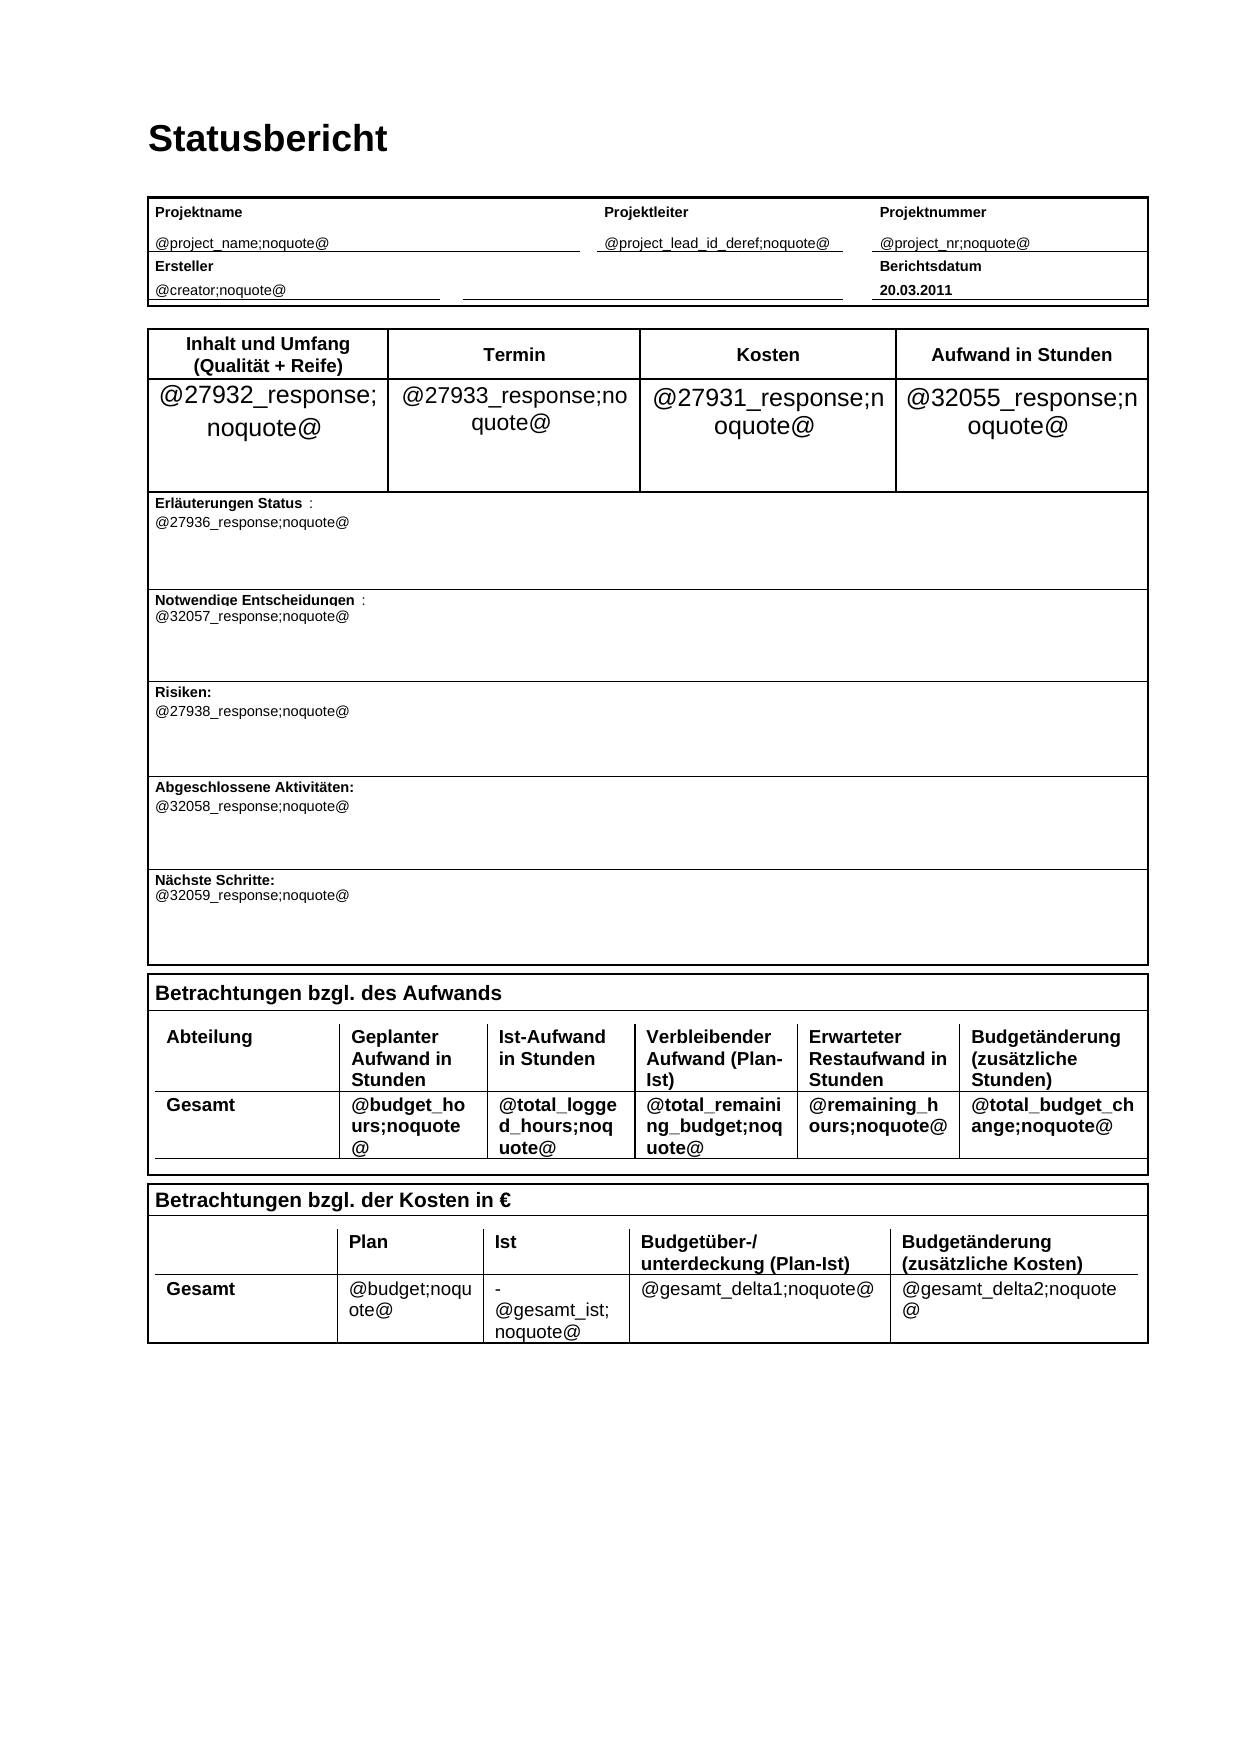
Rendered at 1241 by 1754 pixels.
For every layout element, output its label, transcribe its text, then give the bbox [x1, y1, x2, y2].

table_cell @gesamt_delta1;noquote@ [630, 1275, 890, 1342]
table_cell @total_remaining_budget;noquote@ [636, 1092, 797, 1158]
table_cell Nächste Schritte: [149, 870, 1147, 885]
table_cell @budget;noquote@ [338, 1275, 483, 1342]
table_cell @gesamt_delta2;noquote@ [891, 1275, 1137, 1342]
table_cell @27938_response;noquote@ [149, 700, 1147, 776]
table_header Projektleiter [597, 199, 843, 225]
table_cell [149, 1216, 1147, 1342]
table_cell [440, 275, 463, 299]
table_cell Notwendige Entscheidungen : [149, 590, 1147, 606]
table_cell @project_nr;noquote@ [872, 225, 1147, 251]
table_header [155, 1229, 337, 1274]
table_cell @project_lead_id_deref;noquote@ [597, 225, 843, 251]
table_header Verbleibender Aufwand (Plan-Ist) [636, 1024, 797, 1091]
table_cell djf [149, 1011, 1147, 1173]
table_header Plan [338, 1229, 483, 1274]
table_header Inhalt und Umfang (Qualität + Reife) [149, 330, 387, 378]
table_cell @32058_response;noquote@ [149, 795, 1147, 869]
table_cell @total_logged_hours;noquote@ [488, 1092, 634, 1158]
table_cell @27933_response;noquote@ [389, 380, 639, 491]
table_cell [843, 225, 872, 251]
table_cell [580, 225, 597, 251]
table_header Termin [389, 330, 639, 378]
table_cell @remaining_hours;noquote@ [798, 1092, 959, 1158]
table_header Budgetänderung (zusätzliche Kosten) [891, 1229, 1137, 1274]
table_cell [856, 257, 872, 275]
table_cell [463, 275, 843, 299]
table_header Kosten [641, 330, 895, 378]
table_header [1009, 199, 1147, 225]
table_header [580, 199, 597, 225]
table_cell Risiken: [149, 682, 1147, 700]
table_cell @27932_response;noquote@ [149, 380, 387, 491]
table_cell Abgeschlossene Aktivitäten: [149, 777, 1147, 795]
table_cell Berichtsdatum [872, 257, 1147, 275]
table_cell @project_name;noquote@ [149, 225, 580, 251]
table_cell [389, 257, 664, 275]
table_header Erwarteter Restaufwand in Stunden [798, 1024, 959, 1091]
table_header Aufwand in Stunden [897, 330, 1147, 378]
table_header [994, 199, 1009, 225]
table_cell [371, 257, 388, 275]
table_header Betrachtungen bzgl. der Kosten in € [149, 1185, 1147, 1215]
table_cell [843, 275, 872, 299]
table_header Projektname [149, 199, 580, 225]
table_header Projektnummer [872, 199, 994, 225]
table_header Budgetänderung (zusätzliche Stunden) [960, 1024, 1147, 1091]
table_cell @budget_hours;noquote@ [340, 1092, 487, 1158]
table_cell @27931_response;noquote@ [641, 380, 895, 491]
table_cell Erläuterungen Status : [149, 493, 1147, 512]
table_header Geplanter Aufwand in Stunden [340, 1024, 487, 1091]
table_header [843, 199, 872, 225]
table_cell @creator;noquote@ [149, 275, 440, 299]
table_cell @27936_response;noquote@ [149, 512, 1147, 589]
table_cell Gesamt [155, 1275, 337, 1342]
table_header Abteilung [155, 1024, 339, 1091]
table_cell -@gesamt_ist;noquote@ [484, 1275, 629, 1342]
table_cell [664, 257, 681, 275]
table_header Ist-Aufwand in Stunden [488, 1024, 634, 1091]
table_cell @32055_response;noquote@ [897, 380, 1147, 491]
table_header Ist [484, 1229, 629, 1274]
table_header Betrachtungen bzgl. des Aufwands df [149, 975, 1147, 1009]
table_cell @total_budget_change;noquote@ [960, 1092, 1147, 1158]
table_cell [149, 251, 1147, 257]
table_cell @32059_response;noquote@ [149, 885, 1147, 963]
table_header Budgetüber-/ unterdeckung (Plan-Ist) [630, 1229, 890, 1274]
table_cell [149, 299, 1147, 305]
table_cell @32057_response;noquote@ [149, 606, 1147, 681]
table_cell Gesamt [155, 1092, 339, 1158]
table_cell Ersteller [149, 257, 371, 275]
table_cell 20.03.2011 [872, 275, 1147, 299]
table_cell [681, 257, 856, 275]
